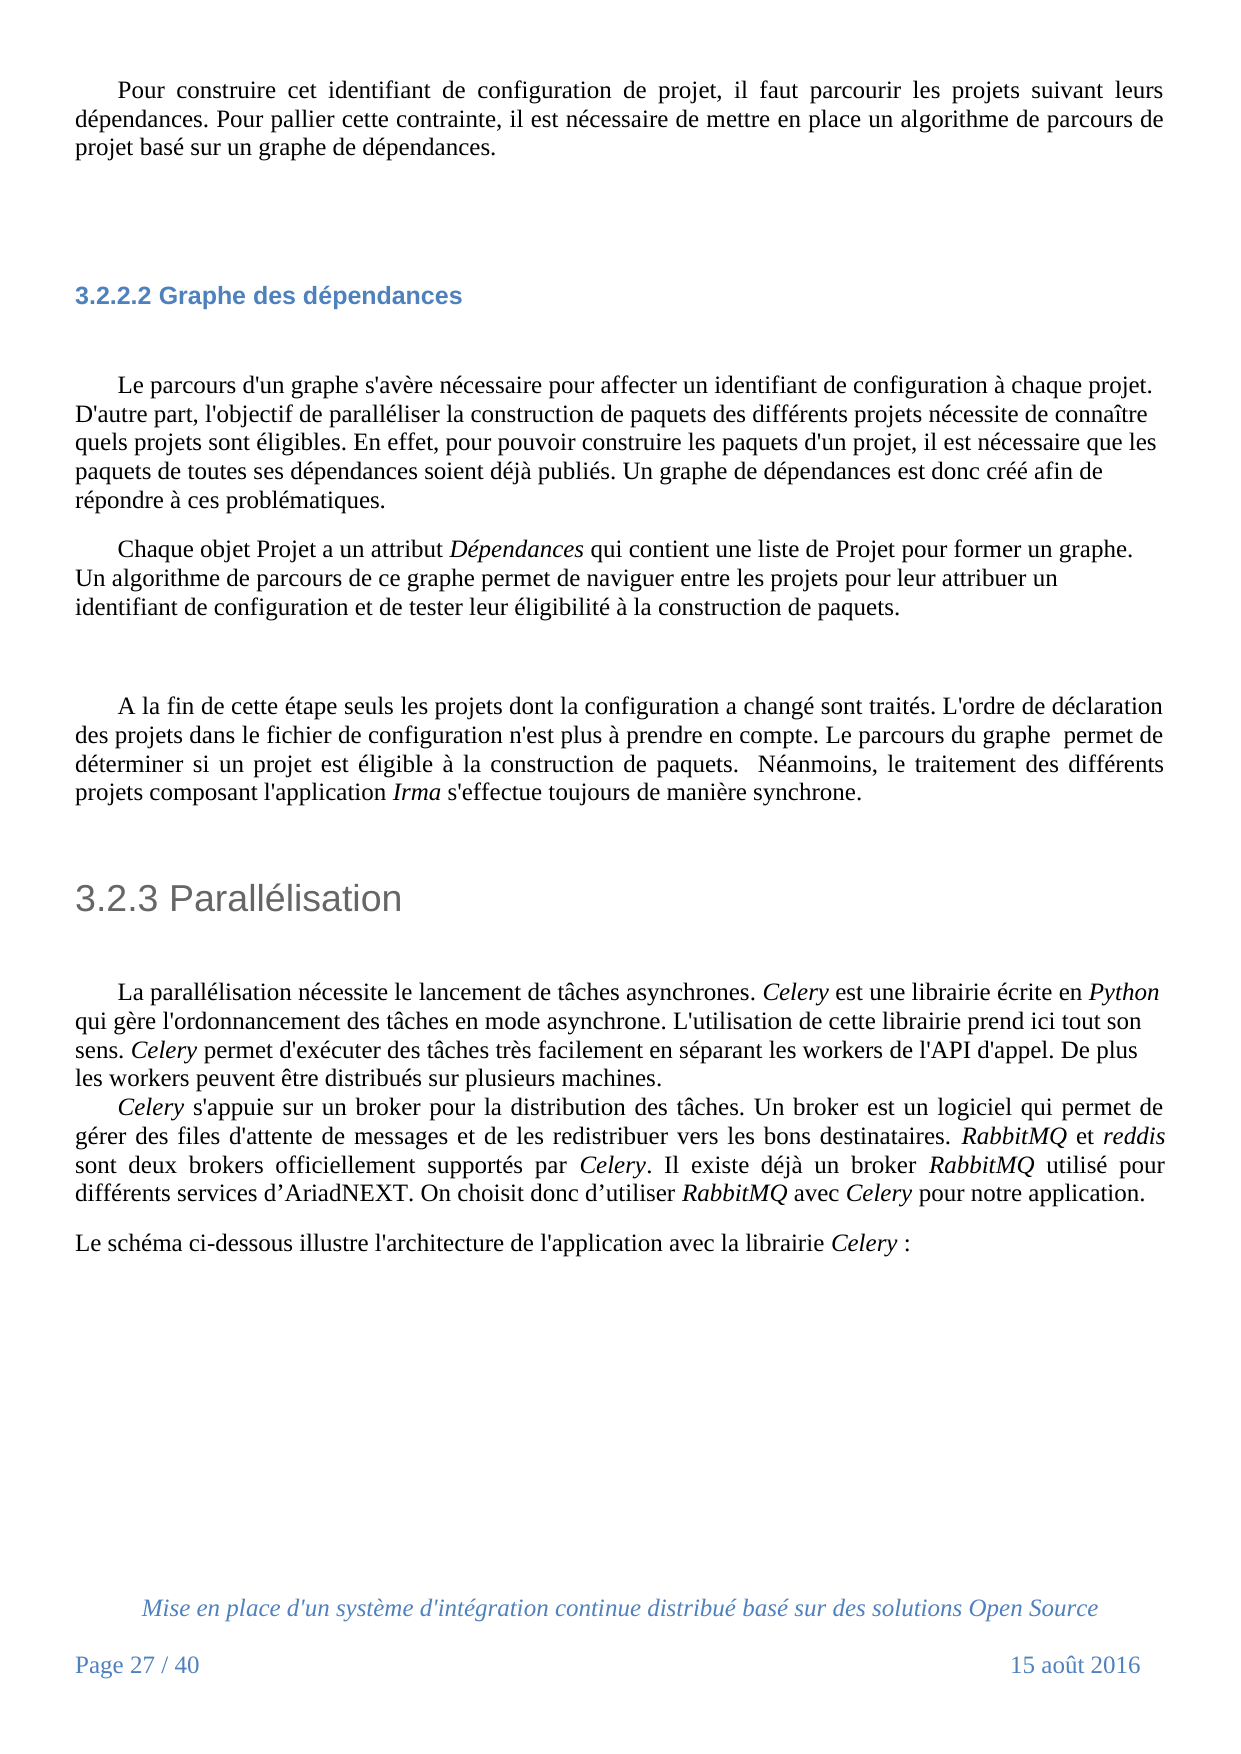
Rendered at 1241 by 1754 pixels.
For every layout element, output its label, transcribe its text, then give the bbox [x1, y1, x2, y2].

text La parallélisation nécessite le lancement de tâches asynchrones. Celery est une librairie écrite en Python qui gère l'ordonnancement des tâches en mode asynchrone. L'utilisation de cette librairie prend ici tout son sens. Celery permet d'exécuter des tâches très facilement en séparant les workers de l'API d'appel. De plus les workers peuvent être distribués sur plusieurs machines. [75, 977, 1165, 1092]
text Le parcours d'un graphe s'avère nécessaire pour affecter un identifiant de configuration à chaque projet. D'autre part, l'objectif de paralléliser la construction de paquets des différents projets nécessite de connaître quels projets sont éligibles. En effet, pour pouvoir construire les paquets d'un projet, il est nécessaire que les paquets de toutes ses dépendances soient déjà publiés. Un graphe de dépendances est donc créé afin de répondre à ces problématiques. [75, 370, 1165, 514]
subtitle Parallélisation [75, 877, 1165, 920]
text A la fin de cette étape seuls les projets dont la configuration a changé sont traités. L'ordre de déclaration des projets dans le fichier de configuration n'est plus à prendre en compte. Le parcours du graphe permet de déterminer si un projet est éligible à la construction de paquets. Néanmoins, le traitement des différents projets composant l'application Irma s'effectue toujours de manière synchrone. [75, 691, 1165, 806]
text Le schéma ci-dessous illustre l'architecture de l'application avec la librairie Celery : [75, 1228, 1165, 1257]
text Celery s'appuie sur un broker pour la distribution des tâches. Un broker est un logiciel qui permet de gérer des files d'attente de messages et de les redistribuer vers les bons destinataires. RabbitMQ et reddis sont deux brokers officiellement supportés par Celery. Il existe déjà un broker RabbitMQ utilisé pour différents services d’AriadNEXT. On choisit donc d’utiliser RabbitMQ avec Celery pour notre application. [75, 1092, 1165, 1207]
text Chaque objet Projet a un attribut Dépendances qui contient une liste de Projet pour former un graphe. Un algorithme de parcours de ce graphe permet de naviguer entre les projets pour leur attribuer un identifiant de configuration et de tester leur éligibilité à la construction de paquets. [75, 534, 1165, 621]
text Pour construire cet identifiant de configuration de projet, il faut parcourir les projets suivant leurs dépendances. Pour pallier cette contrainte, il est nécessaire de mettre en place un algorithme de parcours de projet basé sur un graphe de dépendances. [75, 75, 1165, 161]
subtitle Graphe des dépendances [75, 281, 1165, 310]
